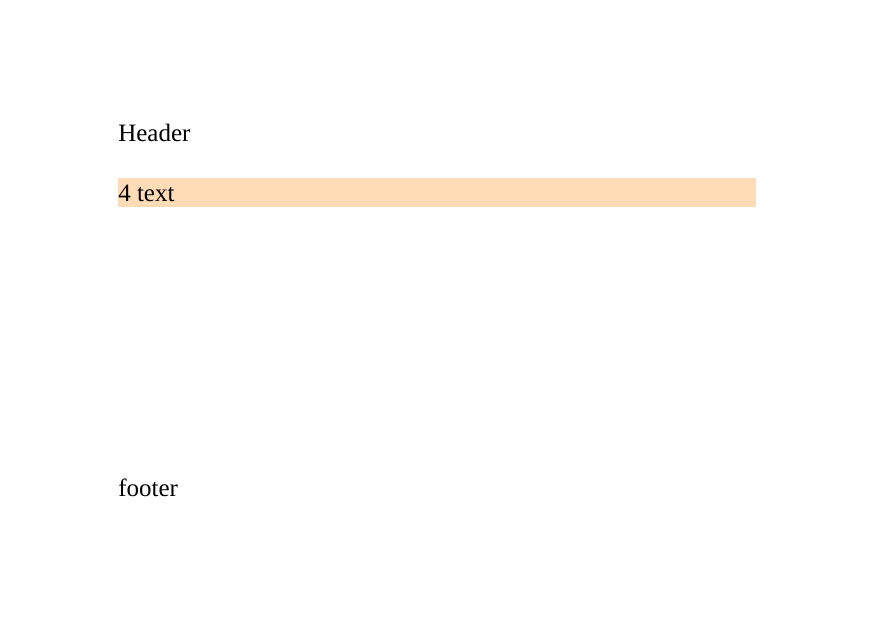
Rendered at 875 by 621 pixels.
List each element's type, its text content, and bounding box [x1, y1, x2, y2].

text 4 text [118, 178, 756, 207]
